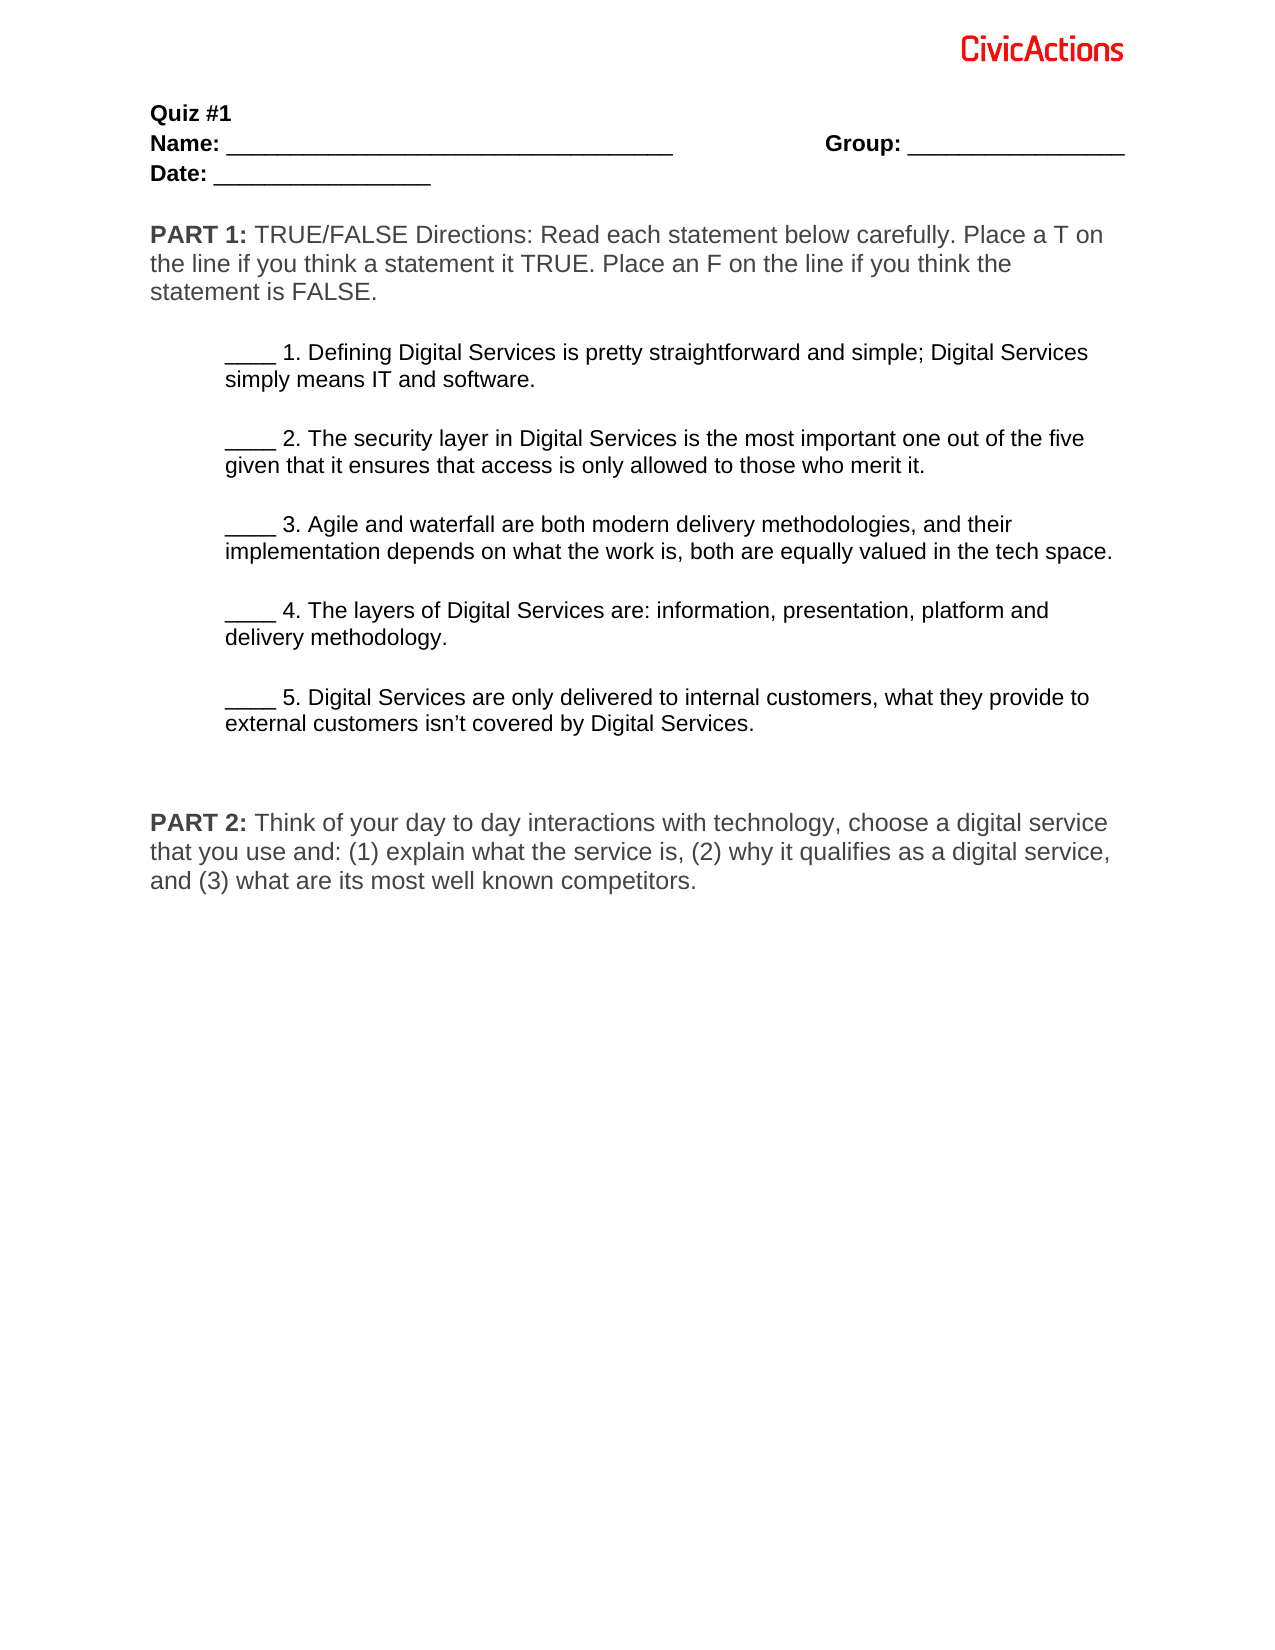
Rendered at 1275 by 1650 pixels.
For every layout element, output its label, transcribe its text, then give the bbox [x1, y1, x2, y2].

subtitle ____ 4. The layers of Digital Services are: information, presentation, platform and delivery methodology. [225, 597, 1125, 650]
subtitle ____ 3. Agile and waterfall are both modern delivery methodologies, and their implementation depends on what the work is, both are equally valued in the tech space. [225, 511, 1125, 564]
subtitle ____ 1. Defining Digital Services is pretty straightforward and simple; Digital Services simply means IT and software. [225, 339, 1125, 392]
subtitle ____ 2. The security layer in Digital Services is the most important one out of the five given that it ensures that access is only allowed to those who merit it. [225, 425, 1125, 478]
picture [959, 30, 1125, 66]
subtitle PART 2: Think of your day to day interactions with technology, choose a digital service that you use and: (1) explain what the service is, (2) why it qualifies as a digital service, and (3) what are its most well known competitors. [150, 808, 1125, 894]
subtitle PART 1: TRUE/FALSE Directions: Read each statement below carefully. Place a T on the line if you think a statement it TRUE. Place an F on the line if you think the statement is FALSE. [150, 220, 1125, 306]
subtitle ____ 5. Digital Services are only delivered to internal customers, what they provide to external customers isn’t covered by Digital Services. [225, 683, 1125, 736]
